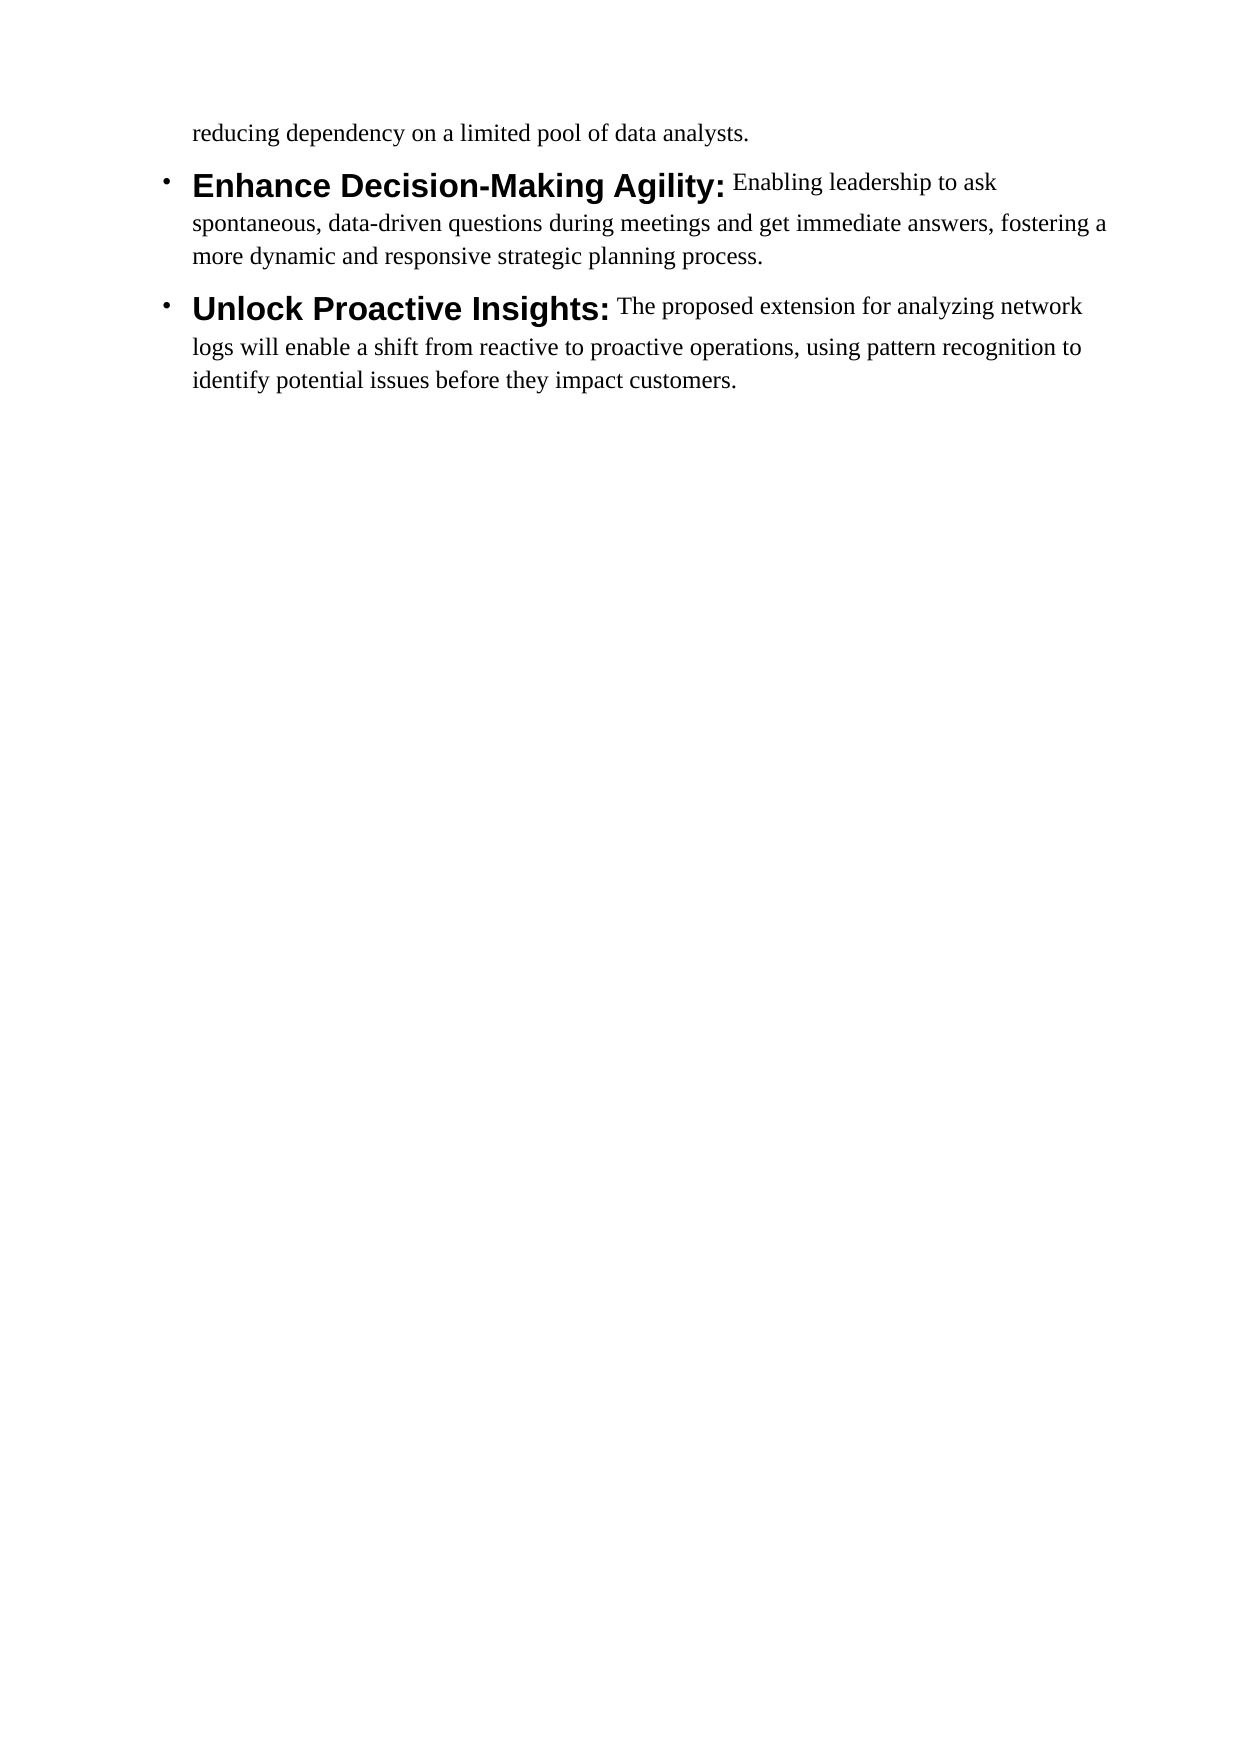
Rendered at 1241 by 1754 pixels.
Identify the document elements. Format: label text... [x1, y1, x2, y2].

list reducing dependency on a limited pool of data analysts. [162, 118, 1122, 147]
subtitle Unlock Proactive Insights: [192, 289, 611, 327]
subtitle Enhance Decision-Making Agility: [192, 166, 726, 204]
list The proposed extension for analyzing network logs will enable a shift from reactive to proactive operations, using pattern recognition to identify potential issues before they impact customers. [162, 289, 1122, 393]
list Enabling leadership to ask spontaneous, data-driven questions during meetings and get immediate answers, fostering a more dynamic and responsive strategic planning process. [162, 166, 1122, 270]
